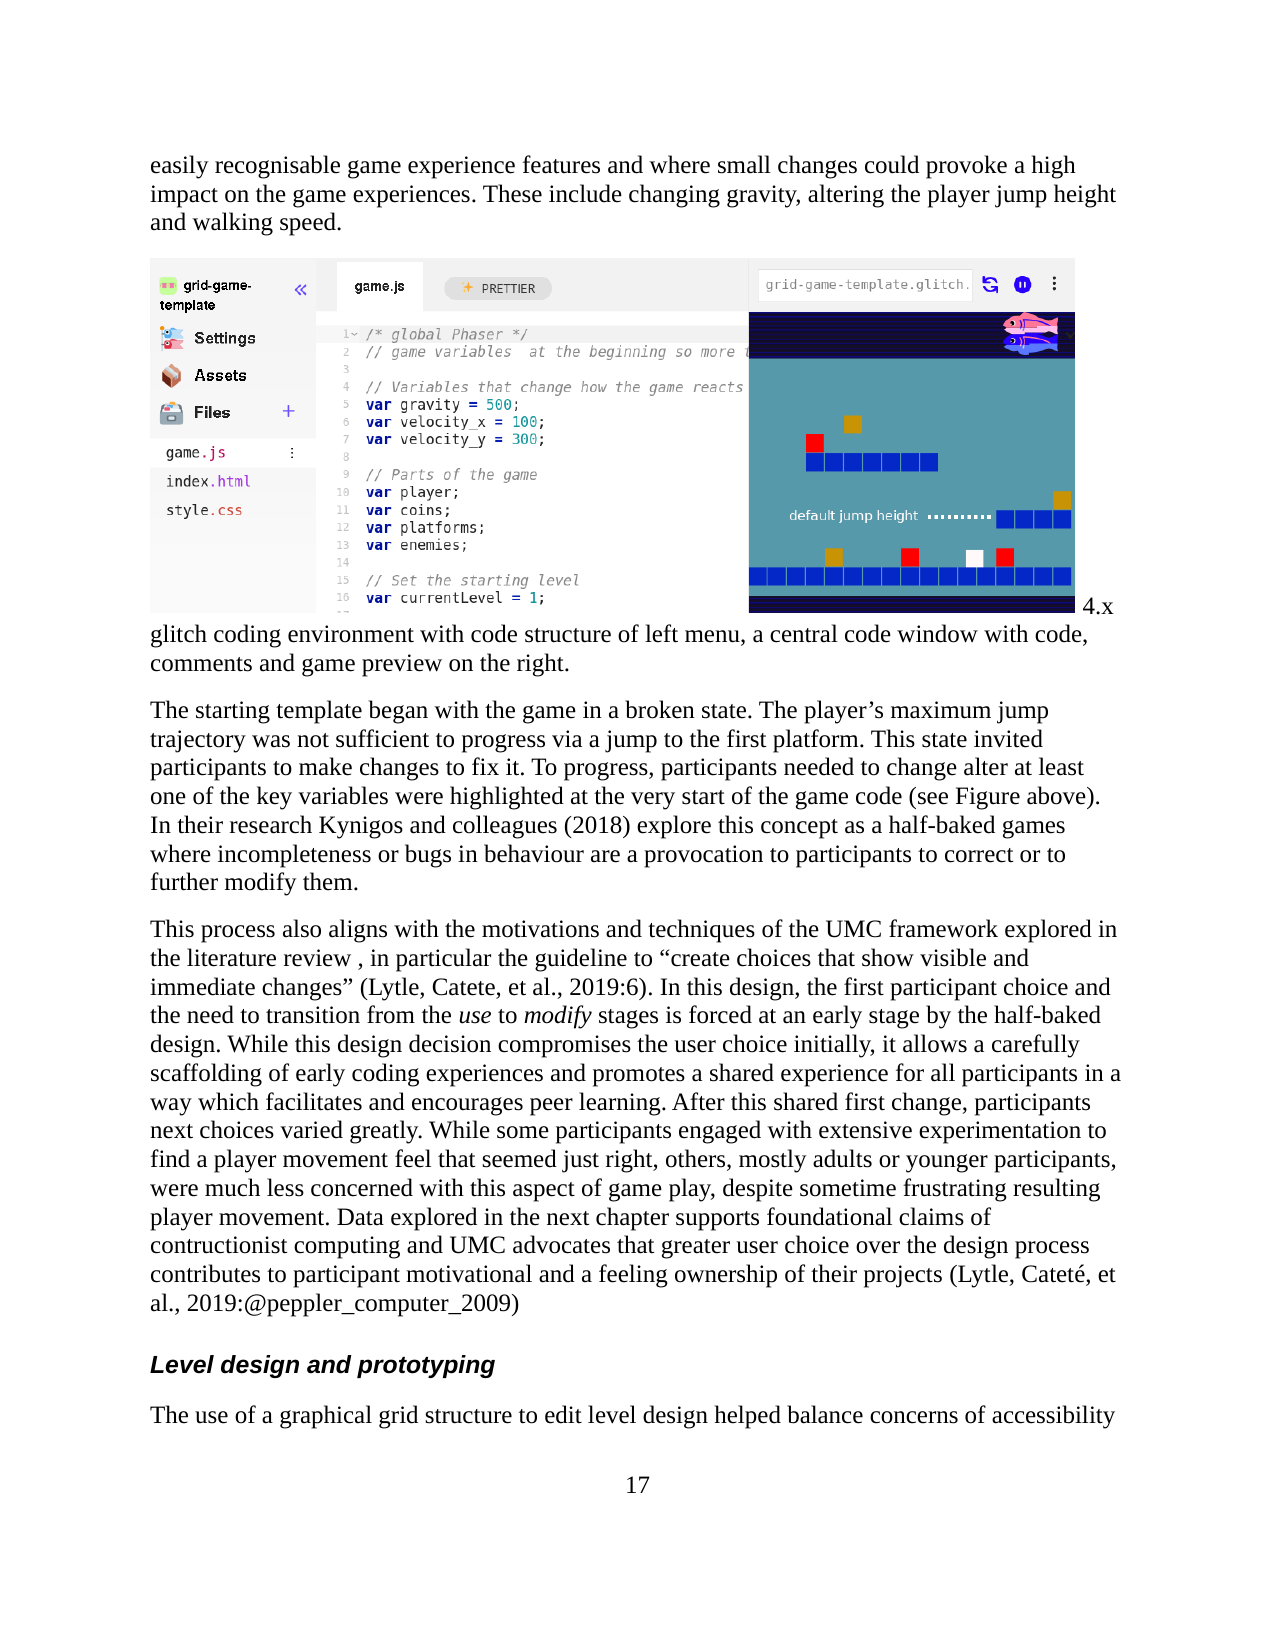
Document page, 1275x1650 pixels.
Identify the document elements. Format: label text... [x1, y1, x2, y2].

text The starting template began with the game in a broken state. The player’s maximum jump trajectory was not sufficient to progress via a jump to the first platform. This state invited participants to make changes to fix it. To progress, participants needed to change alter at least one of the key variables were highlighted at the very start of the game code (see Figure above). In their research Kynigos and colleagues (2018) explore this concept as a half-baked games where incompleteness or bugs in behaviour are a provocation to participants to correct or to further modify them. [150, 695, 1125, 896]
text This process also aligns with the motivations and techniques of the UMC framework explored in the literature review , in particular the guideline to “create choices that show visible and immediate changes” (Lytle, Catete, et al., 2019:6). In this design, the first participant choice and the need to transition from the use to modify stages is forced at an early stage by the half-baked design. While this design decision compromises the user choice initially, it allows a carefully scaffolding of early coding experiences and promotes a shared experience for all participants in a way which facilitates and encourages peer learning. After this shared first change, participants next choices varied greatly. While some participants engaged with extensive experimentation to find a player movement feel that seemed just right, others, mostly adults or younger participants, were much less concerned with this aspect of game play, despite sometime frustrating resulting player movement. Data explored in the next chapter supports foundational claims of contructionist computing and UMC advocates that greater user choice over the design process contributes to participant motivational and a feeling ownership of their projects (Lytle, Cateté, et al., 2019:@peppler_computer_2009) [150, 914, 1125, 1317]
text 4.x glitch coding environment with code structure of left menu, a central code window with code, comments and game preview on the right. [150, 254, 1125, 677]
text easily recognisable game experience features and where small changes could provoke a high impact on the game experiences. These include changing gravity, altering the player jump height and walking speed. [150, 150, 1125, 236]
text The use of a graphical grid structure to edit level design helped balance concerns of accessibility [150, 1401, 1125, 1429]
picture [150, 254, 1077, 614]
subtitle Level design and prototyping [150, 1351, 1125, 1379]
